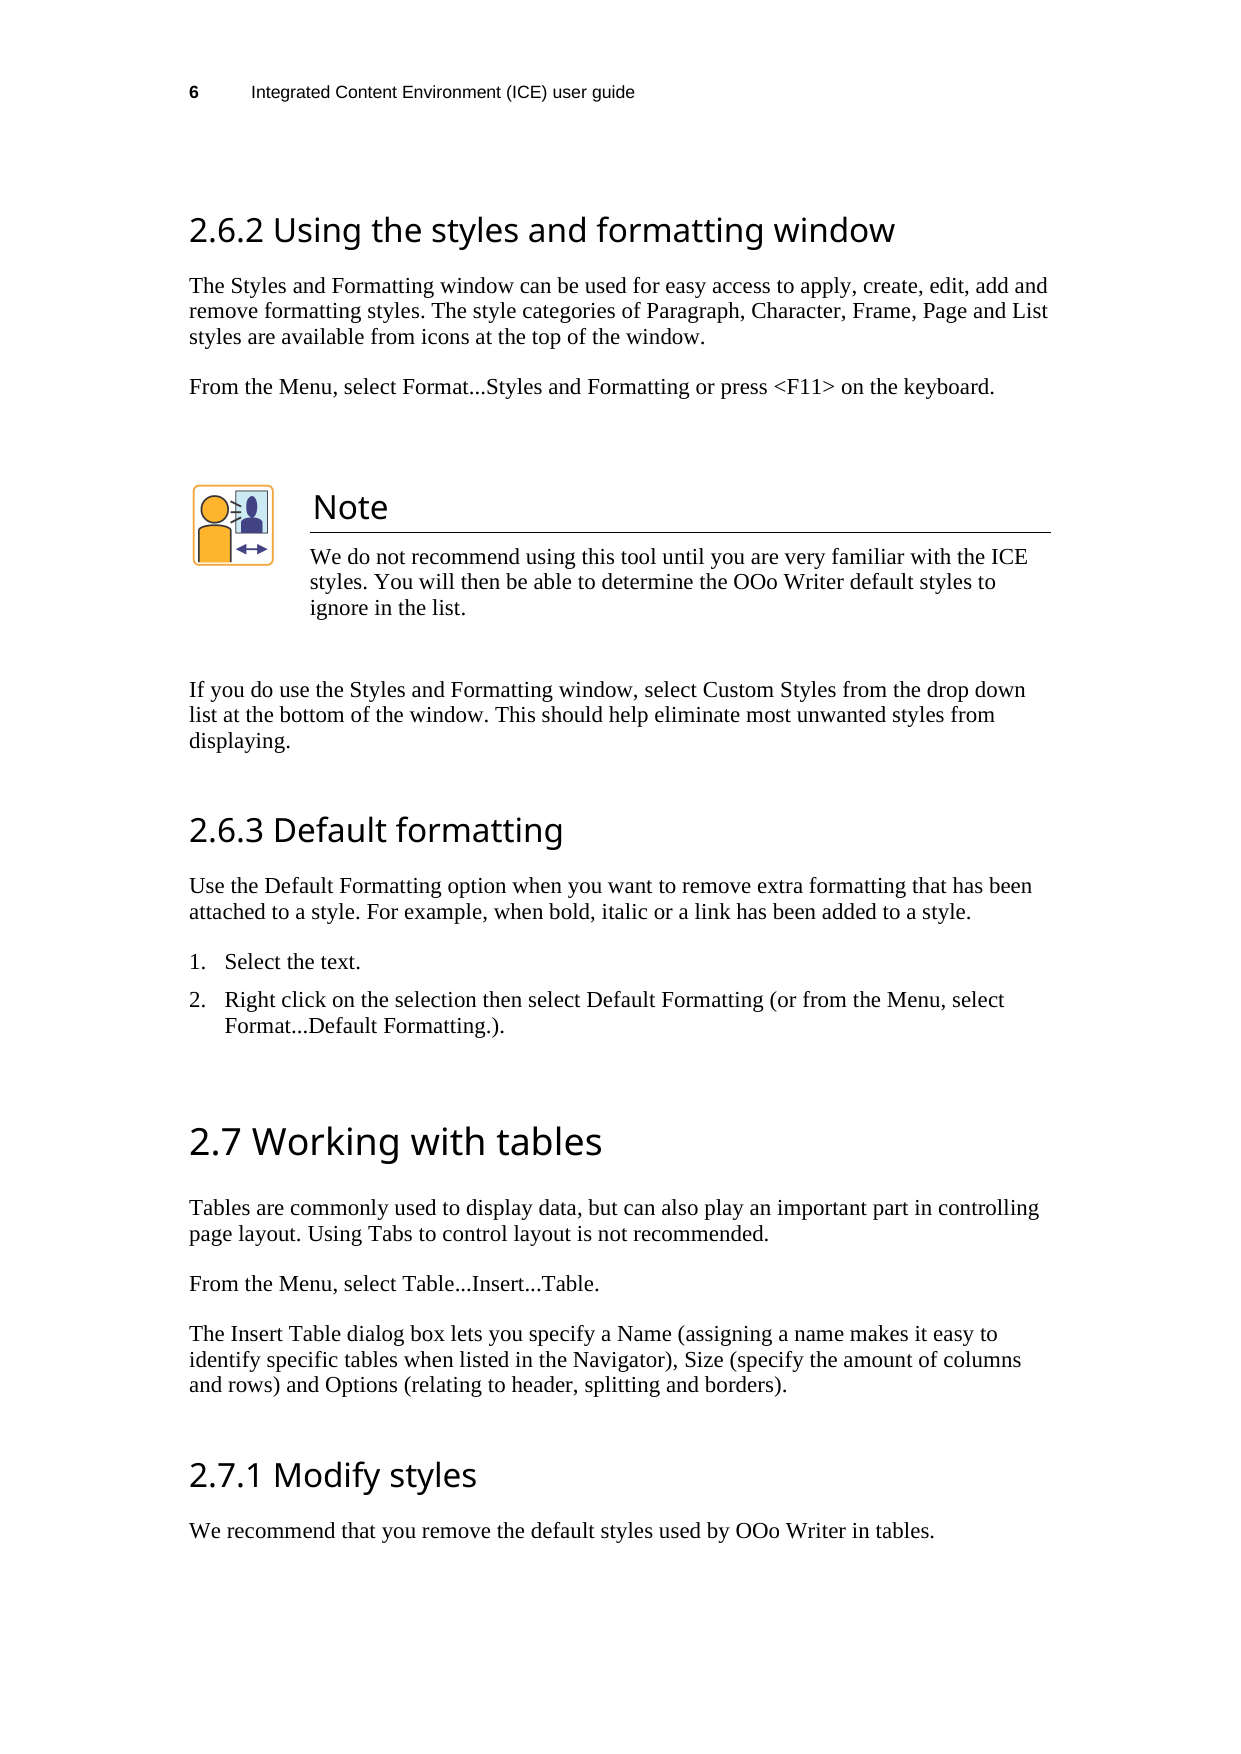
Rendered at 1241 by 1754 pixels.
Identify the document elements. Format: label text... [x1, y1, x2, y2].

text The Styles and Formatting window can be used for easy access to apply, create, edit, add and remove formatting styles. The style categories of Paragraph, Character, Frame, Page and List styles are available from icons at the top of the window. [189, 273, 1051, 349]
text 2.7.1 Modify styles [189, 1452, 1051, 1497]
text The Insert Table dialog box lets you specify a Name (assigning a name makes it easy to identify specific tables when listed in the Navigator), Size (specify the amount of columns and rows) and Options (relating to header, splitting and borders). [189, 1321, 1051, 1398]
text From the Menu, select Format...Styles and Formatting or press <F11> on the keyboard. [189, 374, 1051, 400]
text Use the Default Formatting option when you want to remove extra formatting that has been attached to a style. For example, when bold, italic or a link has been added to a style. [189, 873, 1051, 924]
list Right click on the selection then select Default Formatting (or from the Menu, select Format...Default Formatting.). [189, 987, 1051, 1038]
text If you do use the Styles and Formatting window, select Custom Styles from the drop down list at the bottom of the window. This should help eliminate most unwanted styles from displaying. [189, 677, 1051, 753]
table_header [310, 533, 1051, 538]
list Select the text. [189, 949, 1051, 975]
text 2.6.3 Default formatting [189, 807, 1051, 852]
table_header [189, 475, 309, 626]
text From the Menu, select Table...Insert...Table. [189, 1271, 1051, 1296]
text 2.7 Working with tables [189, 1115, 1051, 1166]
text 2.6.2 Using the styles and formatting window [189, 207, 1051, 252]
table_cell We do not recommend using this tool until you are very familiar with the ICE styles. You will then be able to determine the OOo Writer default styles to ignore in the list. [310, 538, 1051, 626]
picture [188, 480, 278, 570]
table_header Note [310, 475, 1051, 532]
text Tables are commonly used to display data, but can also play an important part in controlling page layout. Using Tabs to control layout is not recommended. [189, 1195, 1051, 1246]
text We recommend that you remove the default styles used by OOo Writer in tables. [189, 1518, 1051, 1543]
